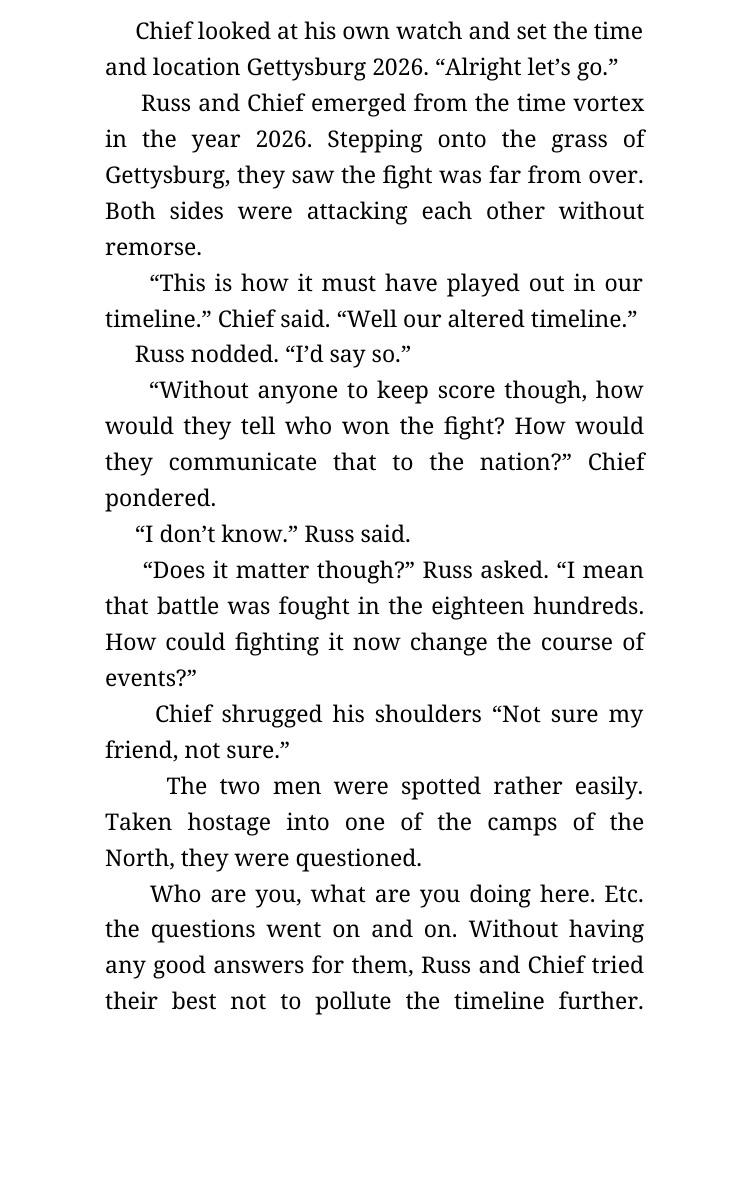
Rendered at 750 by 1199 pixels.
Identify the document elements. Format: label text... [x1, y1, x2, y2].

text “I don’t know.” Russ said. [105, 518, 645, 549]
text “Without anyone to keep score though, how would they tell who won the fight? How would they communicate that to the nation?” Chief pondered. [105, 374, 645, 513]
text Chief shrugged his shoulders “Not sure my friend, not sure.” [105, 698, 645, 765]
text Russ and Chief emerged from the time vortex in the year 2026. Stepping onto the grass of Gettysburg, they saw the fight was far from over. Both sides were attacking each other without remorse. [105, 87, 645, 262]
text Chief looked at his own watch and set the time and location Gettysburg 2026. “Alright let’s go.” [105, 15, 645, 82]
text “Does it matter though?” Russ asked. “I mean that battle was fought in the eighteen hundreds. How could fighting it now change the course of events?” [105, 554, 645, 693]
text Who are you, what are you doing here. Etc. the questions went on and on. Without having any good answers for them, Russ and Chief tried their best not to pollute the timeline further. [105, 877, 645, 1017]
text “This is how it must have played out in our timeline.” Chief said. “Well our altered timeline.” [105, 267, 645, 334]
text Russ nodded. “I’d say so.” [105, 338, 645, 370]
text The two men were spotted rather easily. Taken hostage into one of the camps of the North, they were questioned. [105, 770, 645, 873]
